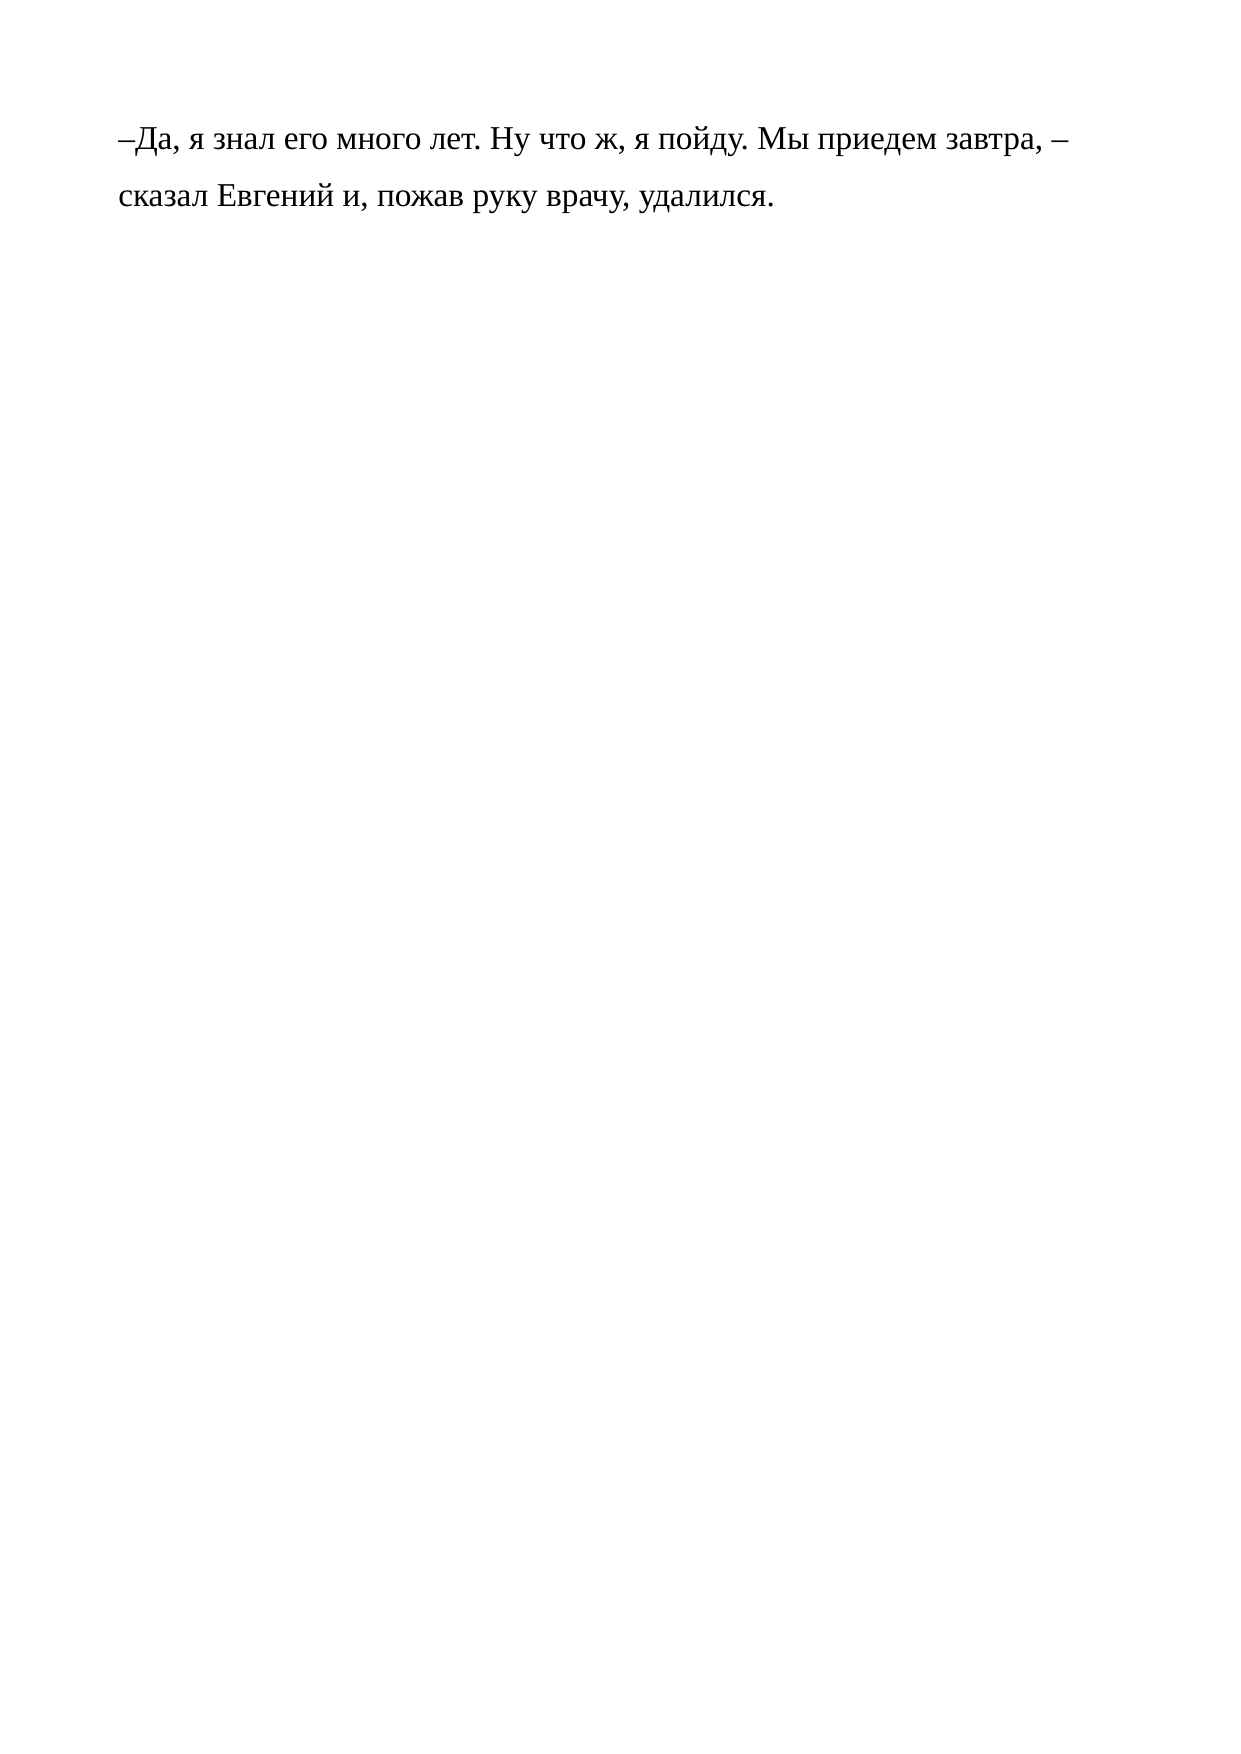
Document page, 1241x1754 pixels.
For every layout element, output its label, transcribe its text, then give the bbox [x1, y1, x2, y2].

text –Да, я знал его много лет. Ну что ж, я пойду. Мы приедем завтра, – сказал Евгений и, пожав руку врачу, удалился. [118, 118, 1122, 214]
